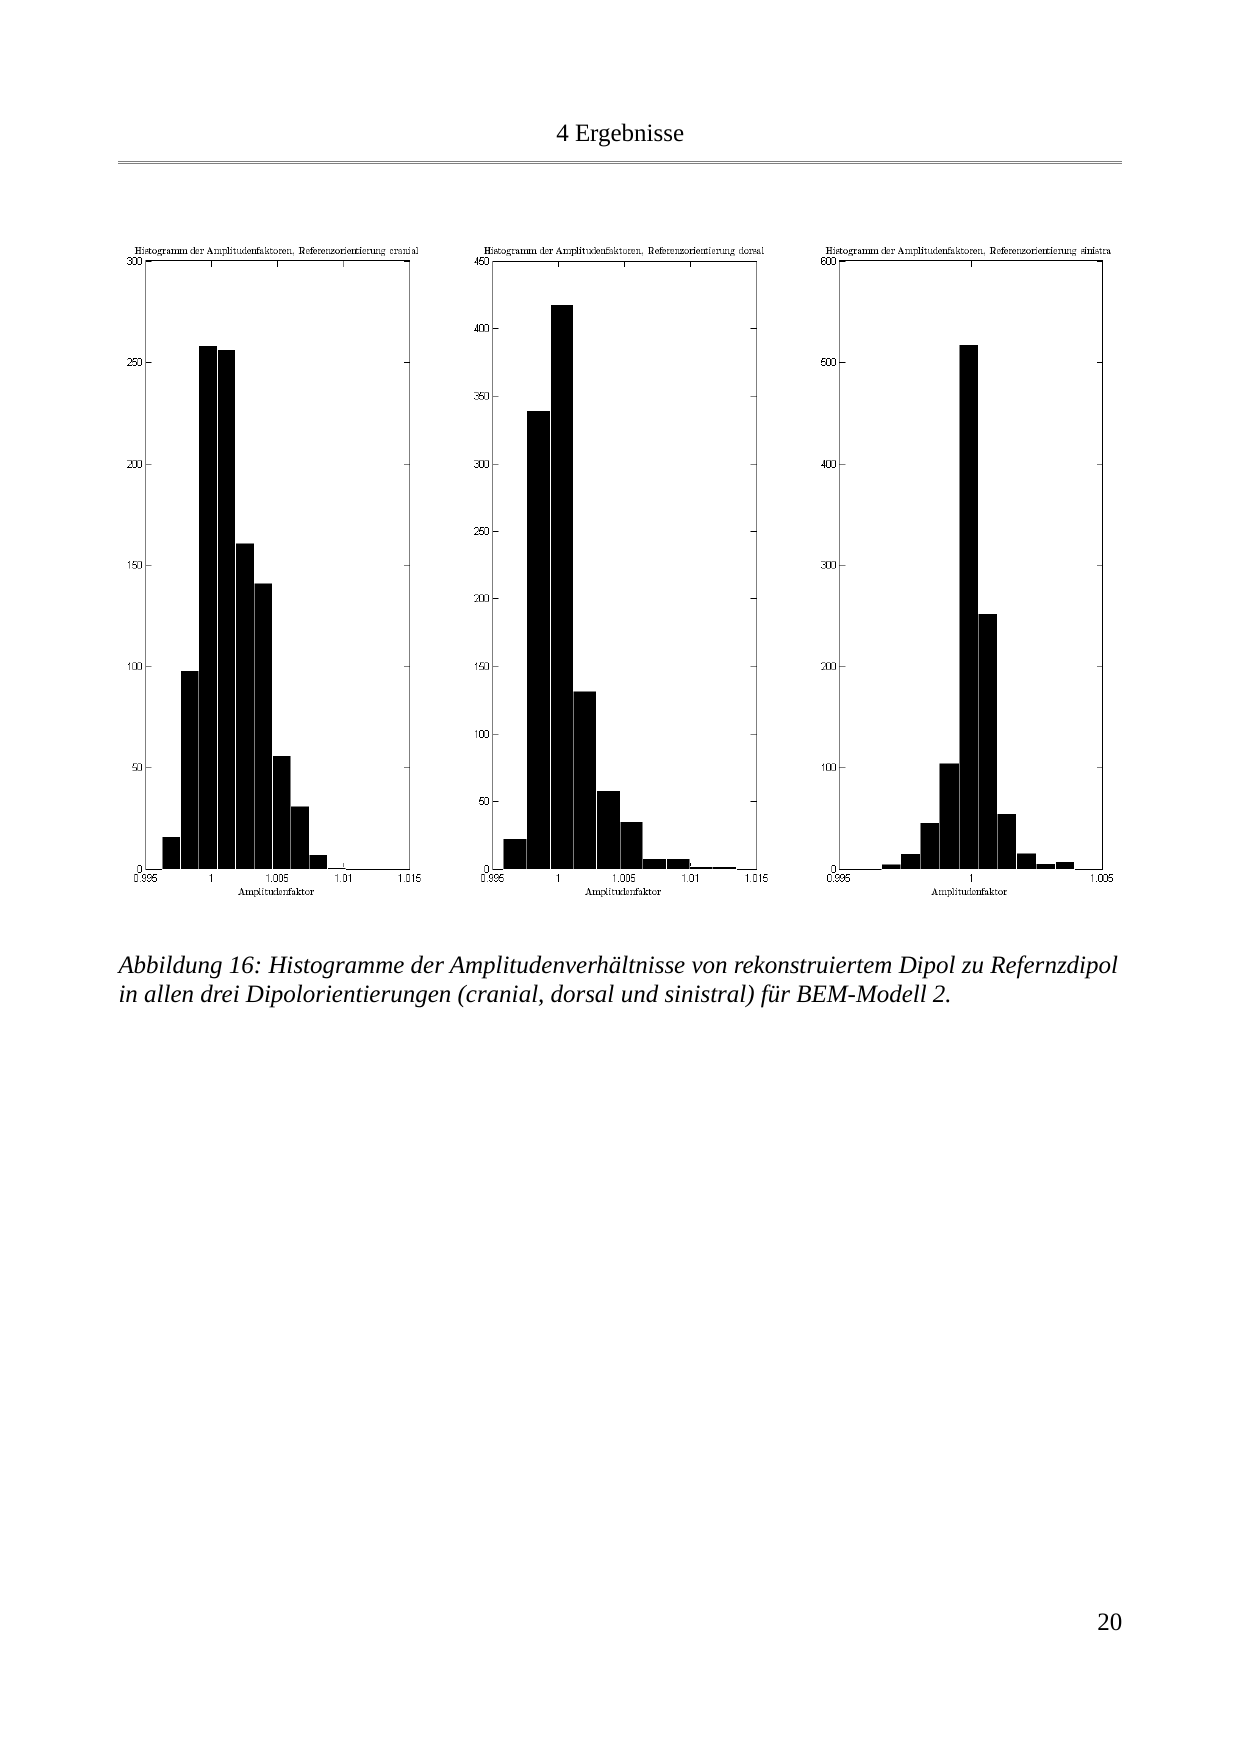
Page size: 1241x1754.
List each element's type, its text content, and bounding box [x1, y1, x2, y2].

text Abbildung 16: Histogramme der Amplitudenverhältnisse von rekonstruiertem Dipol zu Refernzdipol in allen drei Dipolorientierungen (cranial, dorsal und sinistral) für BEM-Modell 2. [118, 951, 1122, 1008]
picture [118, 205, 1122, 951]
